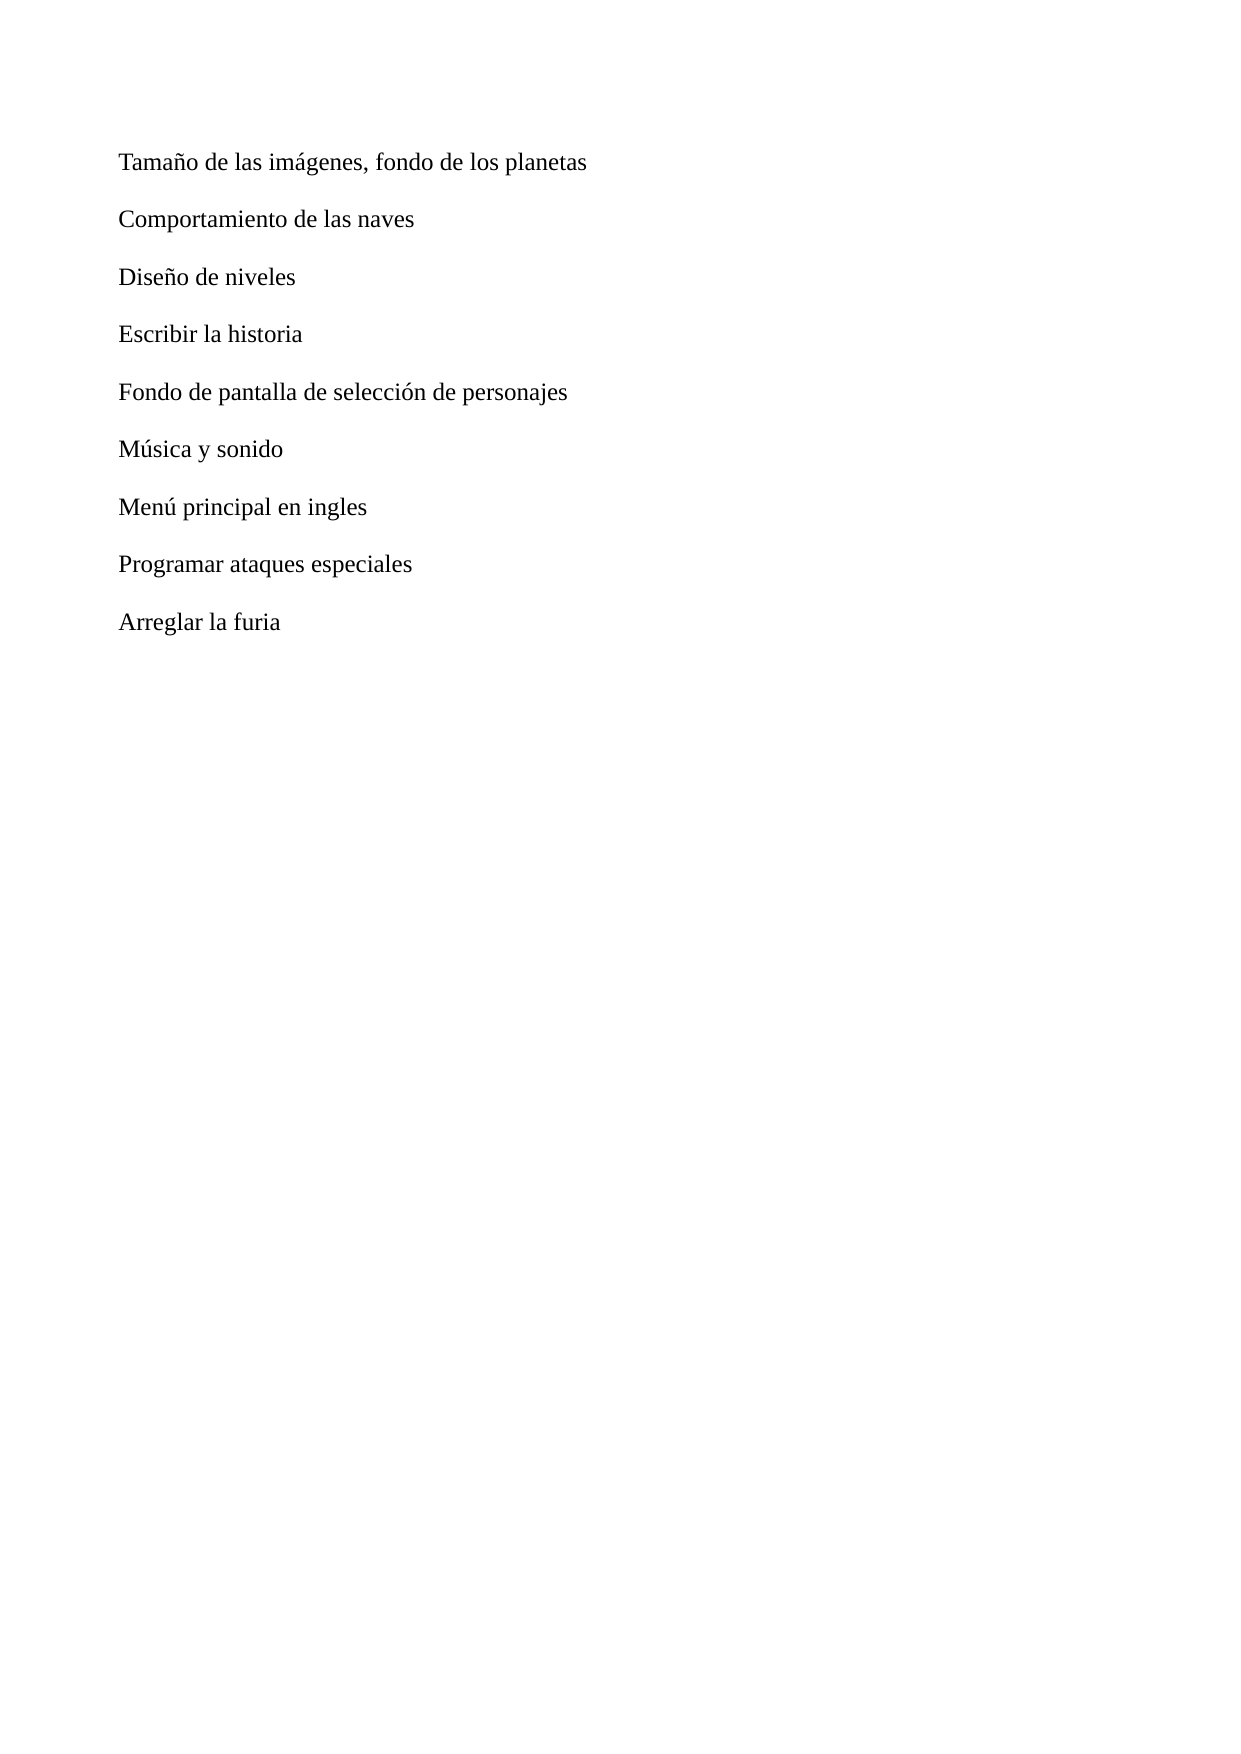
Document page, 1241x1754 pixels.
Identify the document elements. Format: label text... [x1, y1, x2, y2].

text Comportamiento de las naves [118, 204, 1122, 233]
text Escribir la historia [118, 319, 1122, 348]
text Música y sonido [118, 434, 1122, 463]
text Menú principal en ingles [118, 492, 1122, 521]
text Tamaño de las imágenes, fondo de los planetas [118, 147, 1122, 176]
text Fondo de pantalla de selección de personajes [118, 377, 1122, 406]
text Programar ataques especiales [118, 549, 1122, 578]
text Arreglar la furia [118, 607, 1122, 636]
text Diseño de niveles [118, 262, 1122, 291]
